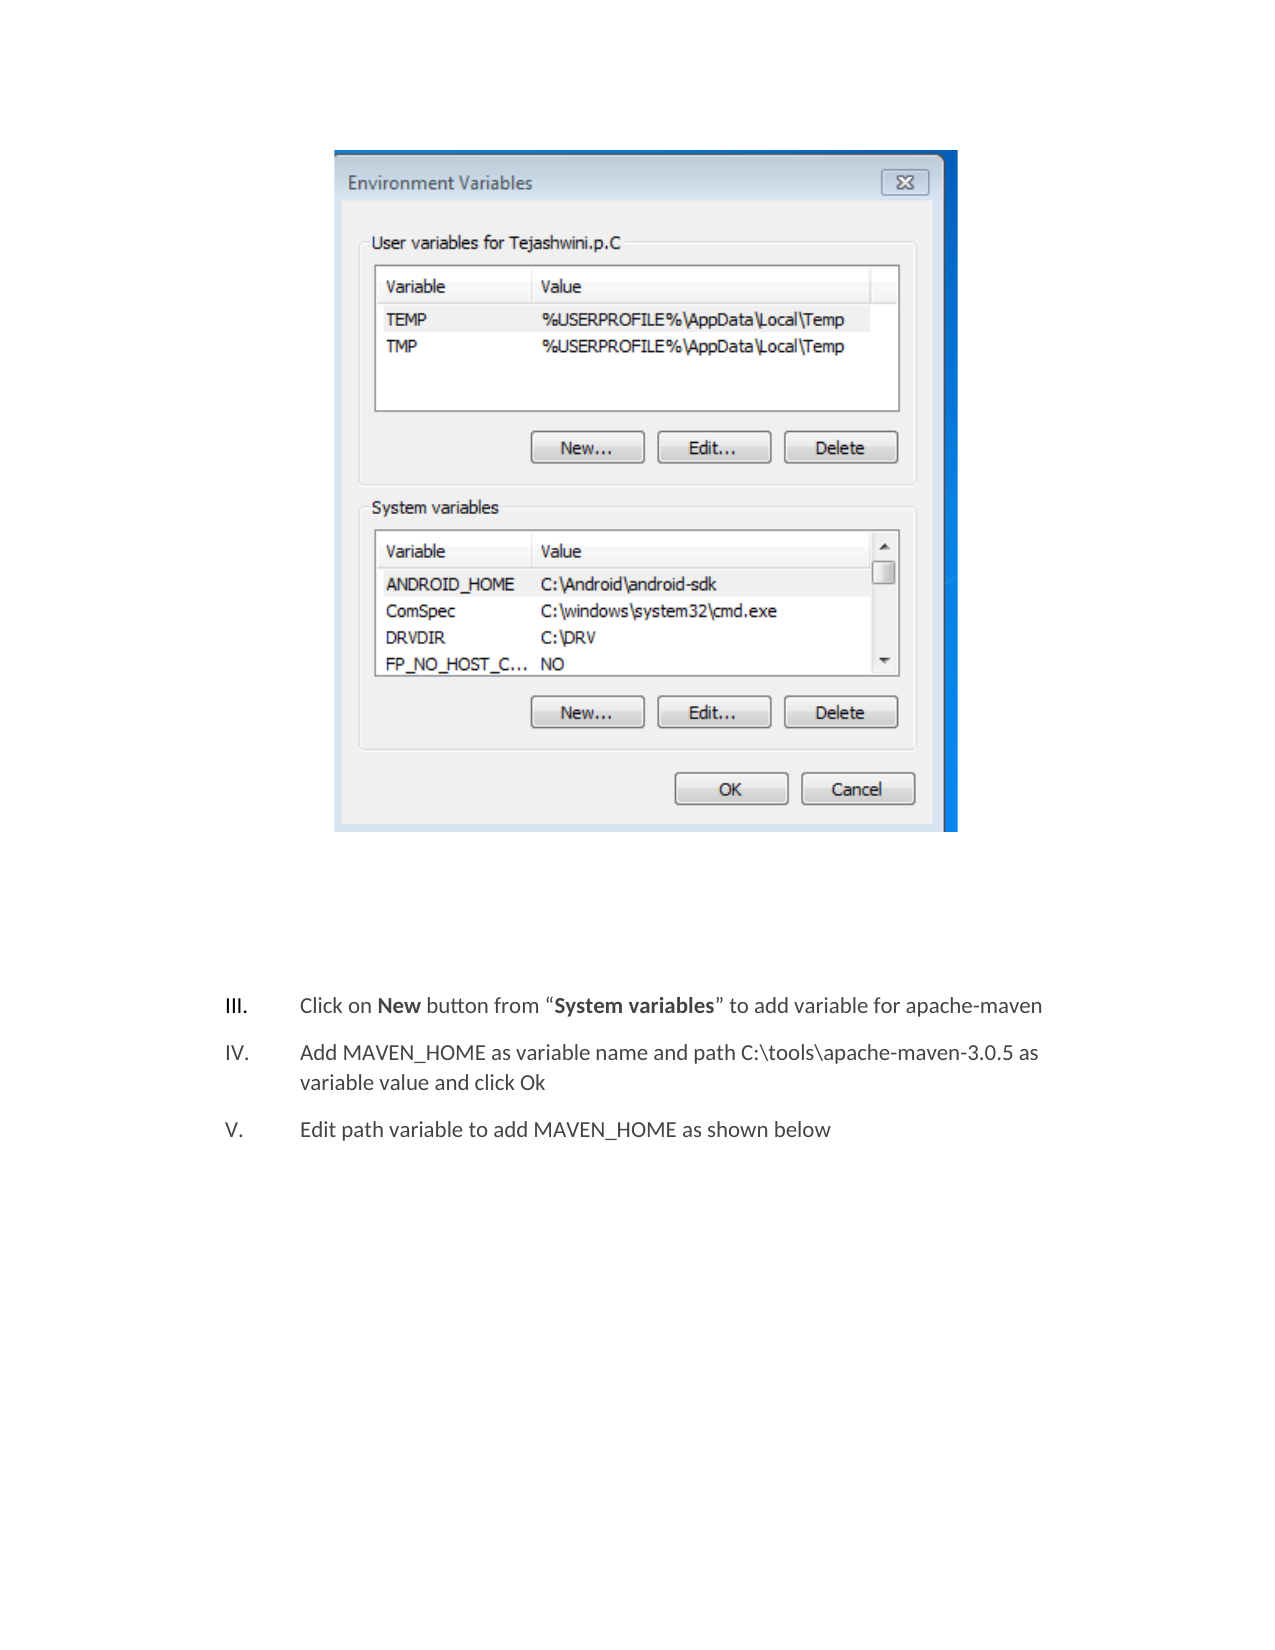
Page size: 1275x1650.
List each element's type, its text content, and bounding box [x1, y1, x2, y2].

list Click on New button from “System variables” to add variable for apache-maven [225, 991, 1116, 1019]
list Add MAVEN_HOME as variable name and path C:\tools\apache-maven-3.0.5 as variable value and click Ok [225, 1038, 1116, 1096]
list Edit path variable to add MAVEN_HOME as shown below [225, 1115, 1116, 1143]
picture [334, 150, 958, 832]
